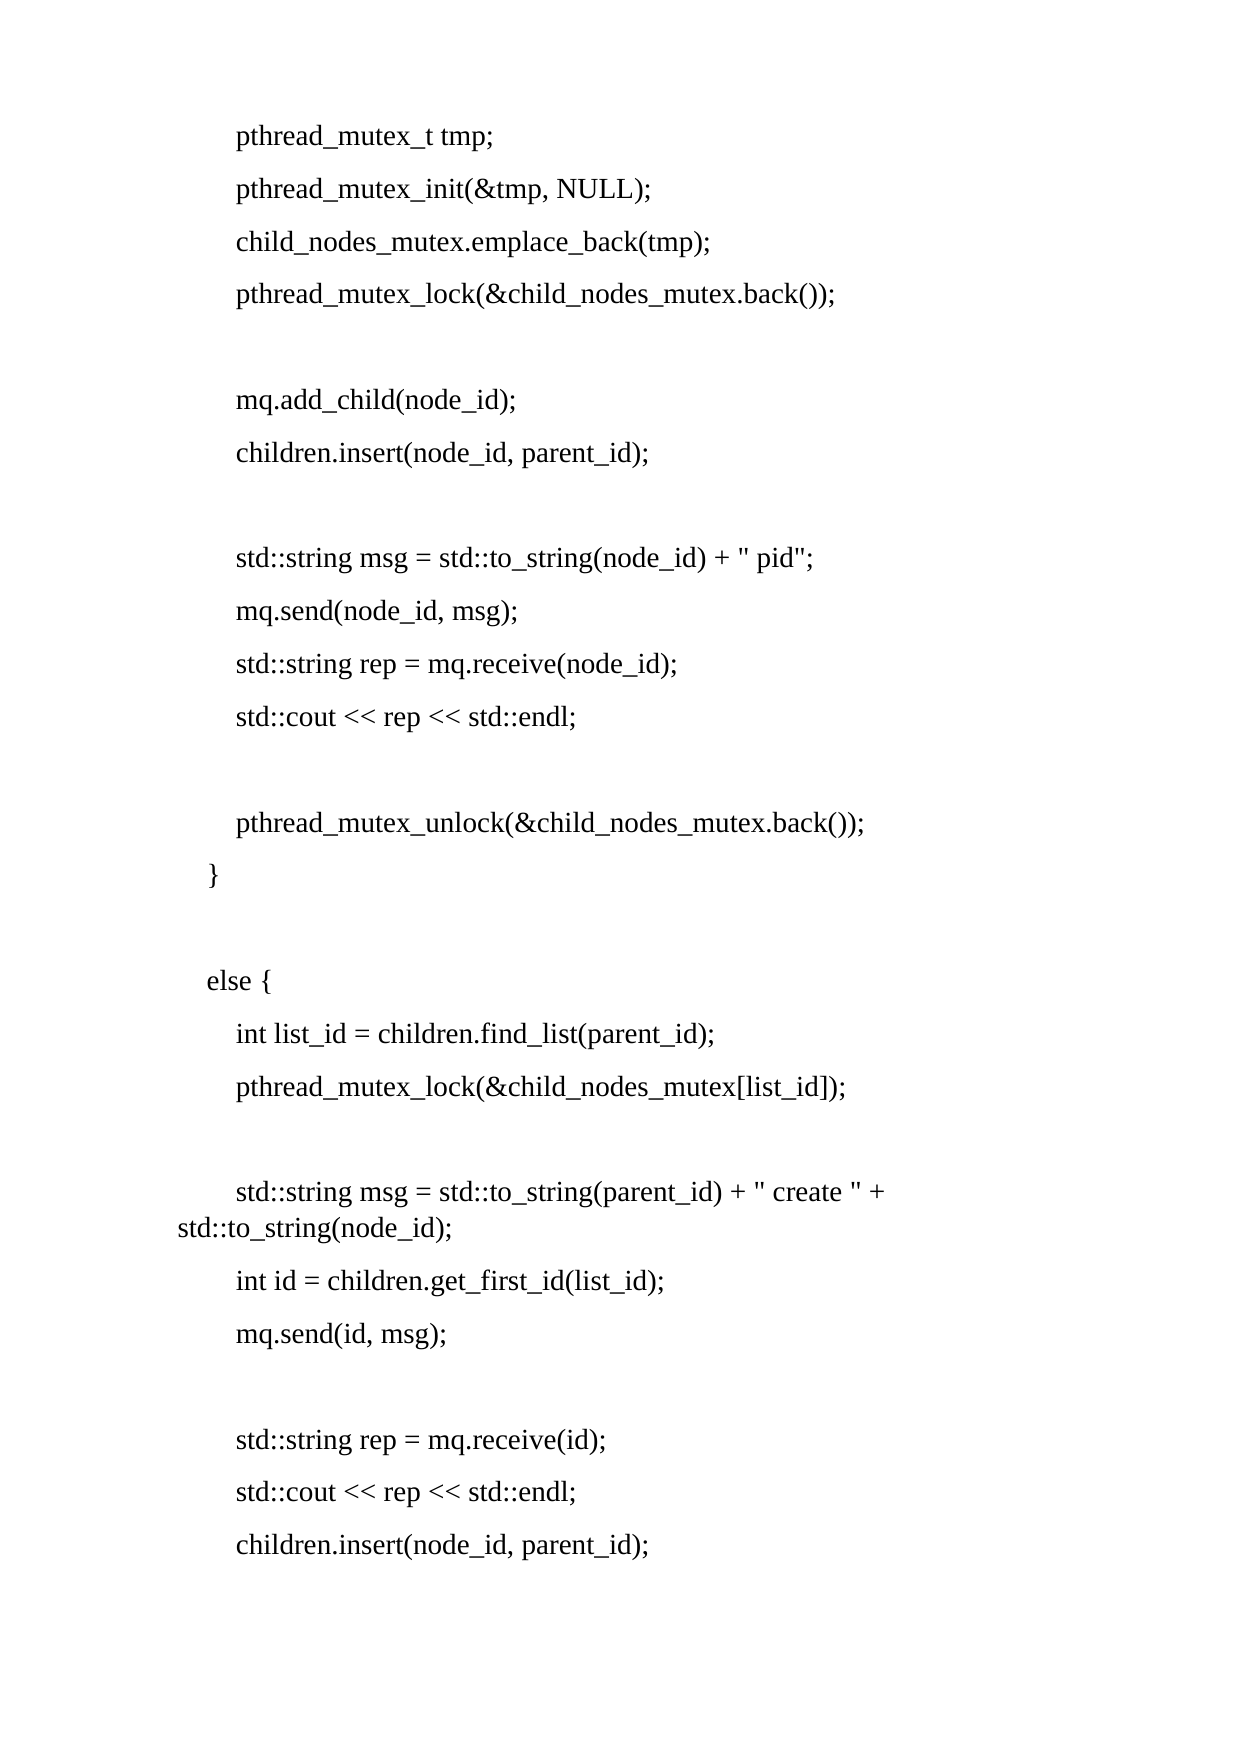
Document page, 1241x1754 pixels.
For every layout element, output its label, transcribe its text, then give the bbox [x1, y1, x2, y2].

text std::cout << rep << std::endl; [177, 1474, 1152, 1508]
text std::string msg = std::to_string(node_id) + " pid"; [177, 541, 1152, 574]
text pthread_mutex_lock(&child_nodes_mutex.back()); [177, 277, 1152, 310]
text std::string rep = mq.receive(node_id); [177, 646, 1152, 680]
text pthread_mutex_init(&tmp, NULL); [177, 171, 1152, 204]
text pthread_mutex_unlock(&child_nodes_mutex.back()); [177, 805, 1152, 838]
text std::cout << rep << std::endl; [177, 699, 1152, 733]
text mq.send(id, msg); [177, 1316, 1152, 1350]
text int id = children.get_first_id(list_id); [177, 1263, 1152, 1297]
text mq.send(node_id, msg); [177, 593, 1152, 627]
text child_nodes_mutex.emplace_back(tmp); [177, 224, 1152, 257]
text mq.add_child(node_id); [177, 382, 1152, 416]
text } [177, 857, 1152, 891]
text pthread_mutex_lock(&child_nodes_mutex[list_id]); [177, 1069, 1152, 1102]
text else { [177, 963, 1152, 997]
text children.insert(node_id, parent_id); [177, 435, 1152, 468]
text children.insert(node_id, parent_id); [177, 1527, 1152, 1561]
text std::string msg = std::to_string(parent_id) + " create " + std::to_string(node_id); [177, 1174, 1152, 1244]
text pthread_mutex_t tmp; [177, 118, 1152, 152]
text int list_id = children.find_list(parent_id); [177, 1016, 1152, 1049]
text std::string rep = mq.receive(id); [177, 1422, 1152, 1455]
